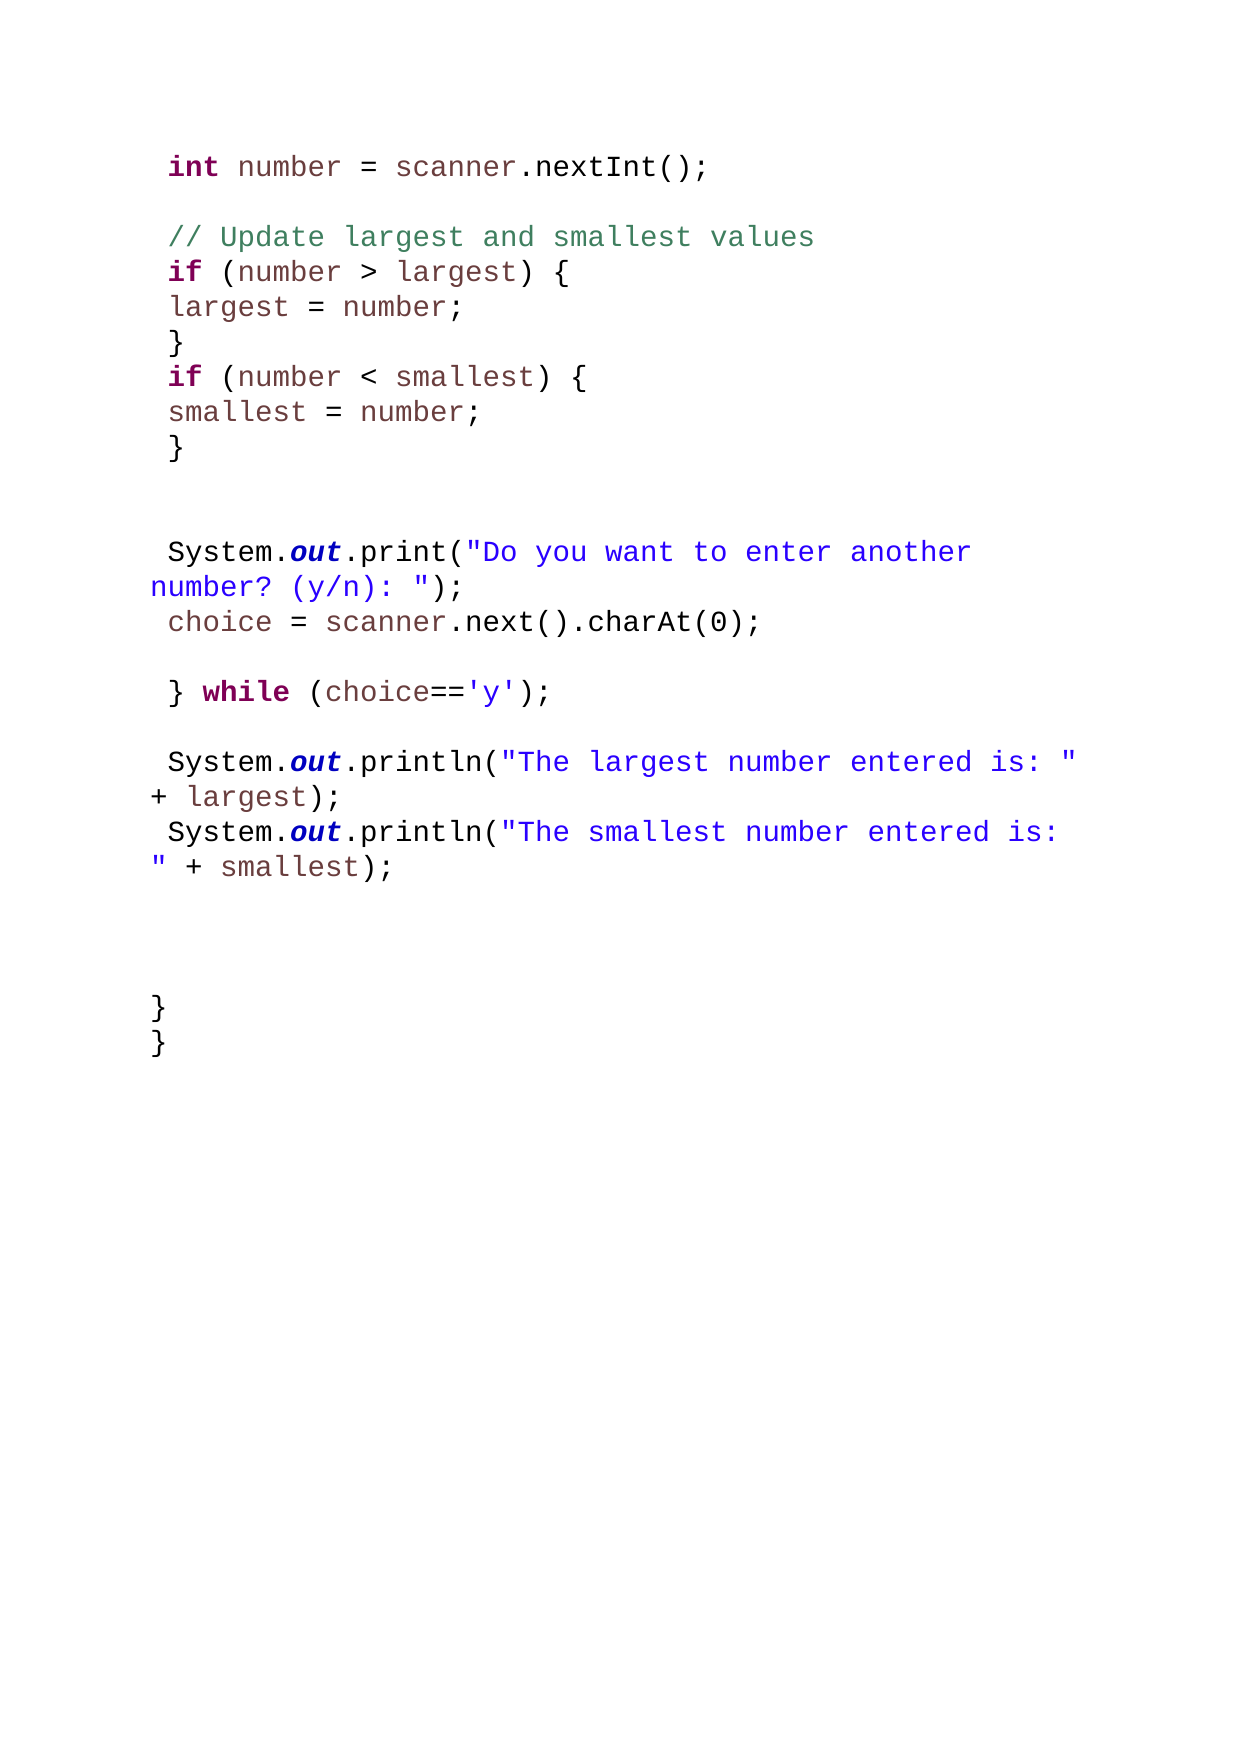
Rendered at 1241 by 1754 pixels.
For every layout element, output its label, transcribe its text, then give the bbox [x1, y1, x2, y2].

text int number = scanner.nextInt(); [150, 150, 1090, 185]
text // Update largest and smallest values [150, 220, 1090, 255]
text System.out.println("The largest number entered is: " + largest); [150, 745, 1090, 815]
text } [150, 1025, 1090, 1060]
text choice = scanner.next().charAt(0); [150, 605, 1090, 640]
text smallest = number; [150, 395, 1090, 430]
text } while (choice=='y'); [150, 675, 1090, 710]
text System.out.print("Do you want to enter another number? (y/n): "); [150, 535, 1090, 605]
text System.out.println("The smallest number entered is: " + smallest); [150, 815, 1090, 885]
text } [150, 430, 1090, 465]
text } [150, 325, 1090, 360]
text if (number < smallest) { [150, 360, 1090, 395]
text if (number > largest) { [150, 255, 1090, 290]
text largest = number; [150, 290, 1090, 325]
text } [150, 990, 1090, 1025]
